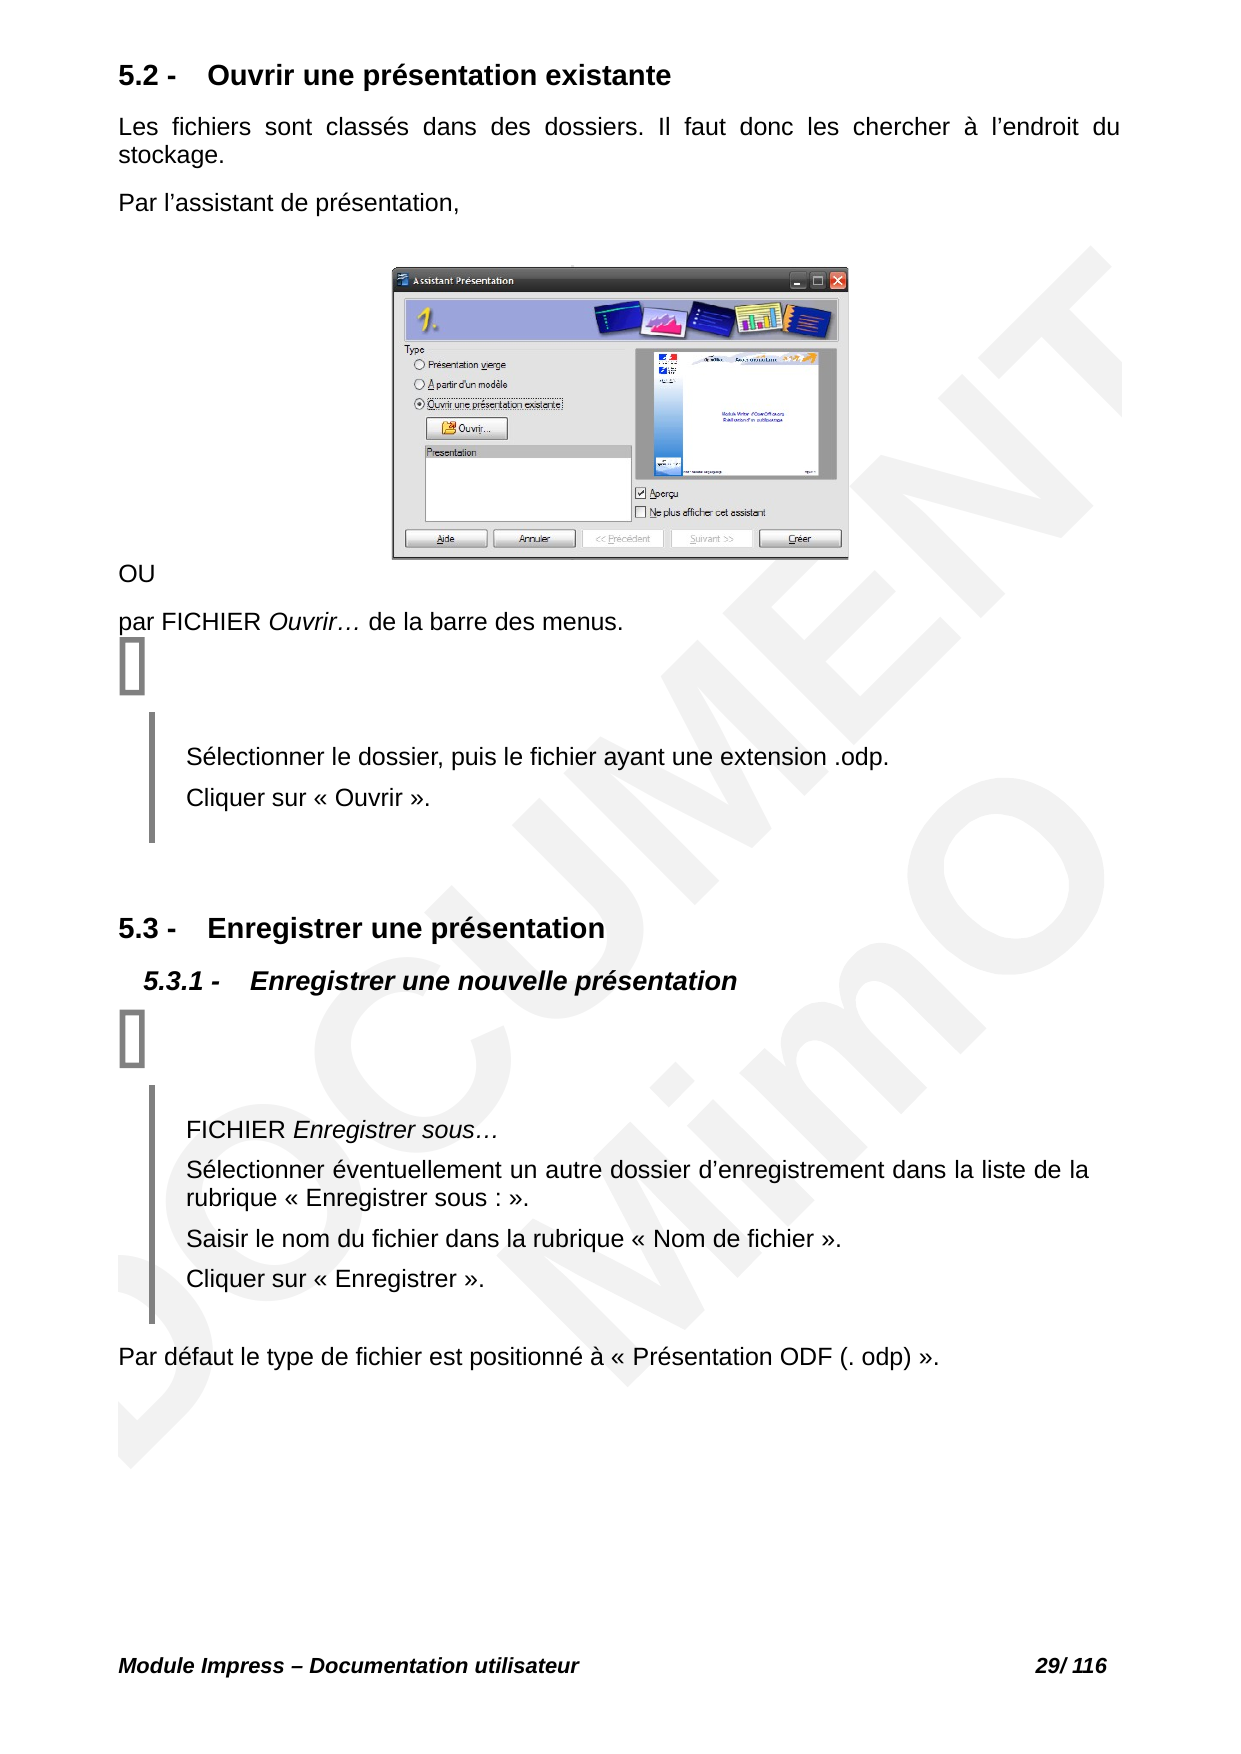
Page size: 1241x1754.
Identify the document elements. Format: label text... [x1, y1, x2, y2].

text Par l’assistant de présentation, [118, 189, 1122, 217]
subtitle Enregistrer une nouvelle présentation [143, 966, 1122, 996]
text Cliquer sur « Enregistrer ». [155, 1234, 1122, 1324]
text Sélectionner le dossier, puis le fichier ayant une extension .odp. [155, 712, 1122, 752]
text FICHIER Enregistrer sous… [149, 1084, 1122, 1125]
text 8 [118, 1009, 1122, 1084]
text par FICHIER Ouvrir… de la barre des menus. [118, 608, 1122, 636]
text Les fichiers sont classés dans des dossiers. Il faut donc les chercher à l’endroit du stockage. [118, 112, 1122, 168]
text Sélectionner éventuellement un autre dossier d’enregistrement dans la liste de la rubrique « Enregistrer sous : ». [155, 1125, 1122, 1193]
text Saisir le nom du fichier dans la rubrique « Nom de fichier ». [155, 1193, 1122, 1234]
text 8 [118, 636, 1122, 712]
subtitle Enregistrer une présentation [118, 912, 1122, 945]
subtitle Ouvrir une présentation existante [118, 59, 1122, 92]
picture [391, 265, 849, 560]
text Cliquer sur « Ouvrir ». [155, 752, 1122, 843]
text Par défaut le type de fichier est positionné à « Présentation ODF (. odp) ». [118, 1343, 1122, 1371]
text OU [118, 287, 1122, 587]
